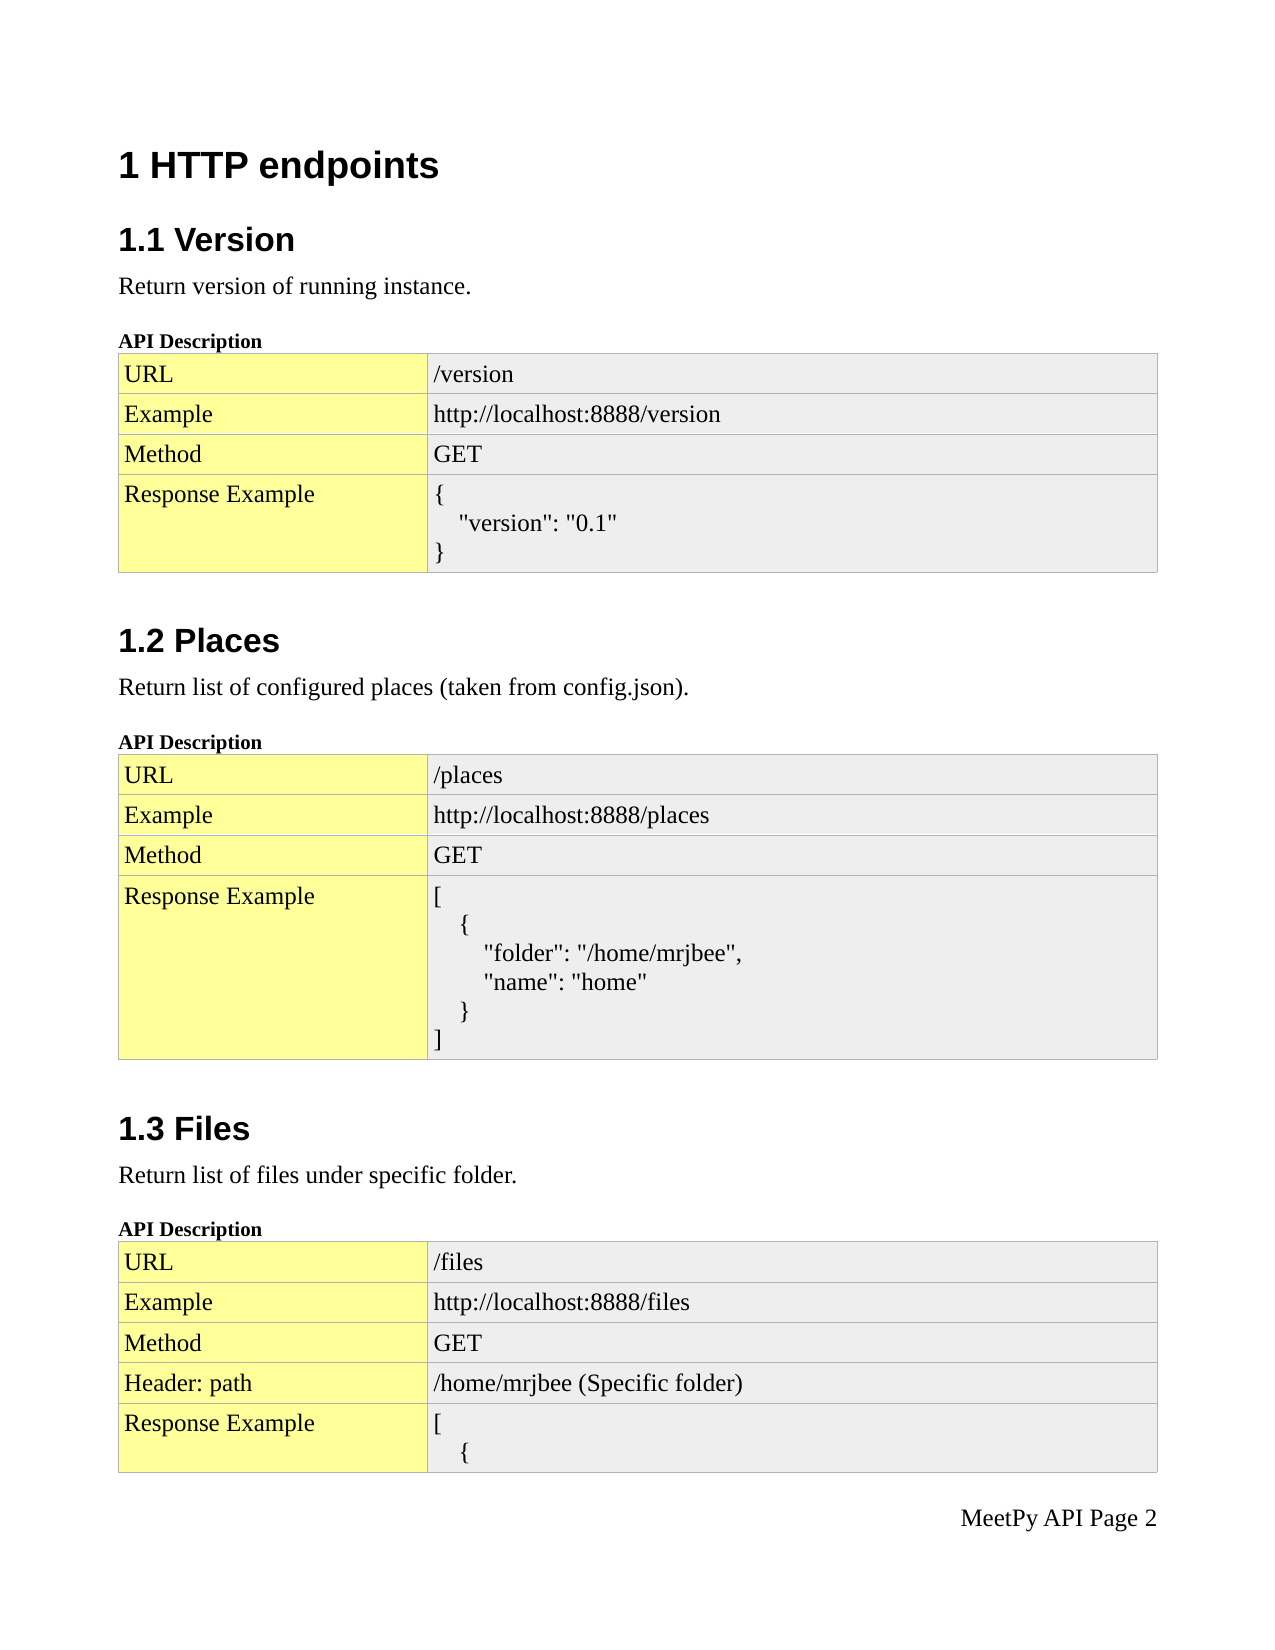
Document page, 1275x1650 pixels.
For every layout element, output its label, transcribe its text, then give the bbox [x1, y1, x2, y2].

table_header URL [119, 354, 427, 393]
table_cell GET [428, 1323, 1157, 1362]
table_cell http://localhost:8888/files [428, 1283, 1157, 1322]
table_cell Method [119, 836, 427, 875]
table_cell /home/mrjbee (Specific folder) [428, 1363, 1157, 1403]
table_cell Response Example [119, 475, 427, 572]
table_cell Example [119, 795, 427, 834]
subtitle 1.3 Files [118, 1109, 1157, 1147]
subtitle 1.2 Places [118, 621, 1157, 660]
table_cell Header: path [119, 1363, 427, 1403]
table_cell Example [119, 1283, 427, 1322]
table_cell http://localhost:8888/version [428, 394, 1157, 433]
text Return list of configured places (taken from config.json). [118, 672, 1157, 701]
table_cell Response Example [119, 1404, 427, 1472]
subtitle 1.1 Version [118, 220, 1157, 259]
table_cell GET [428, 836, 1157, 875]
text Return list of files under specific folder. [118, 1160, 1157, 1188]
table_header URL [119, 755, 427, 794]
text API Description [118, 1217, 1157, 1241]
table_cell { "version": "0.1" } [428, 475, 1157, 572]
table_cell Method [119, 1323, 427, 1362]
text Return version of running instance. [118, 271, 1157, 300]
table_cell [ { [428, 1404, 1157, 1472]
table_header URL [119, 1242, 427, 1282]
table_cell Response Example [119, 876, 427, 1059]
table_cell GET [428, 435, 1157, 474]
table_cell http://localhost:8888/places [428, 795, 1157, 834]
table_header /files [428, 1242, 1157, 1282]
table_header /version [428, 354, 1157, 393]
table_header /places [428, 755, 1157, 794]
table_cell Example [119, 394, 427, 433]
text API Description [118, 730, 1157, 754]
table_cell Method [119, 435, 427, 474]
table_cell [ { "folder": "/home/mrjbee", "name": "home" } ] [428, 876, 1157, 1059]
text API Description [118, 329, 1157, 353]
subtitle 1 HTTP endpoints [118, 143, 1157, 187]
